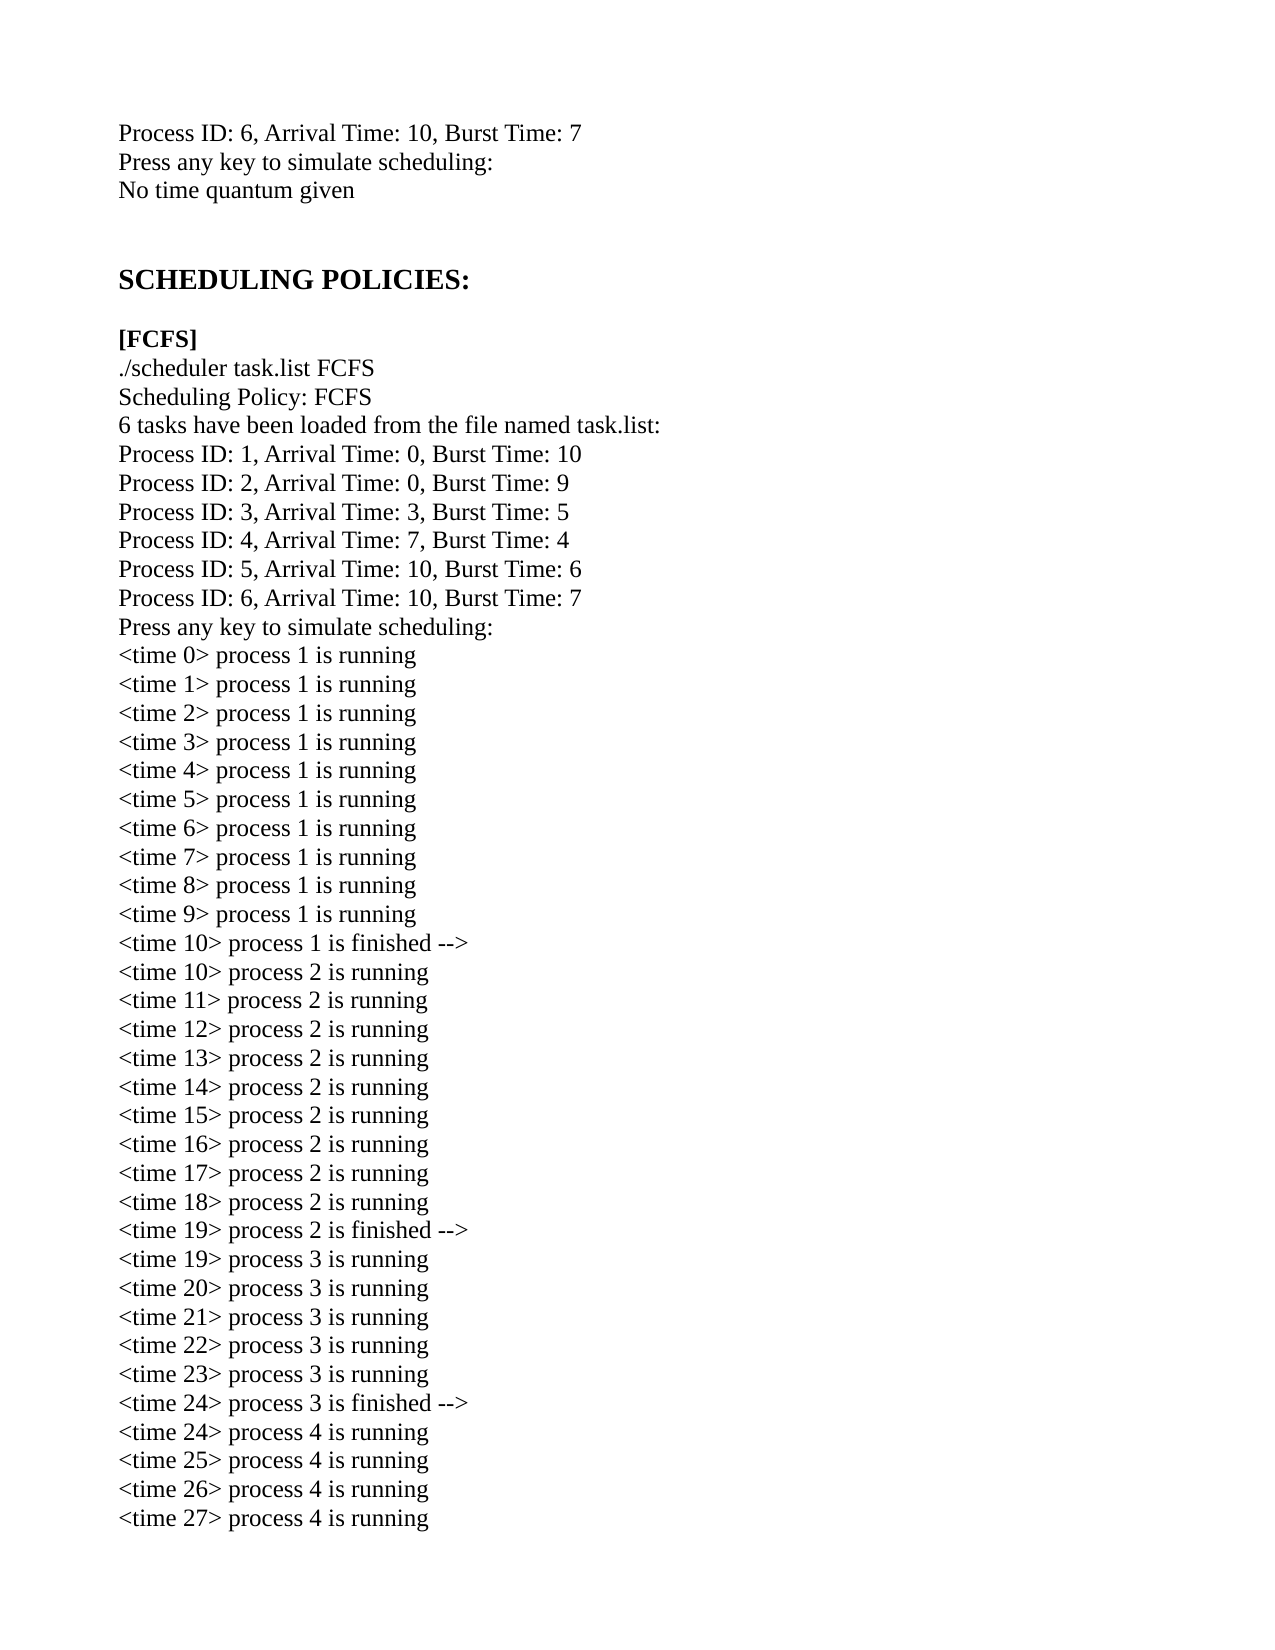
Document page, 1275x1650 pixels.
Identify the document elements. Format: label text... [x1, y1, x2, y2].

text <time 23> process 3 is running [118, 1359, 1157, 1388]
text 6 tasks have been loaded from the file named task.list: [118, 410, 1157, 439]
text <time 11> process 2 is running [118, 985, 1157, 1014]
text Process ID: 2, Arrival Time: 0, Burst Time: 9 [118, 468, 1157, 497]
text <time 27> process 4 is running [118, 1503, 1157, 1532]
text <time 16> process 2 is running [118, 1129, 1157, 1158]
text Process ID: 5, Arrival Time: 10, Burst Time: 6 [118, 554, 1157, 583]
text <time 18> process 2 is running [118, 1187, 1157, 1215]
text <time 4> process 1 is running [118, 755, 1157, 784]
text <time 10> process 1 is finished --> [118, 928, 1157, 957]
text <time 9> process 1 is running [118, 899, 1157, 928]
text Process ID: 3, Arrival Time: 3, Burst Time: 5 [118, 497, 1157, 525]
text <time 19> process 3 is running [118, 1244, 1157, 1273]
text Press any key to simulate scheduling: [118, 612, 1157, 640]
text SCHEDULING POLICIES: [118, 262, 1157, 295]
text Process ID: 4, Arrival Time: 7, Burst Time: 4 [118, 525, 1157, 554]
text No time quantum given [118, 176, 1157, 204]
text Scheduling Policy: FCFS [118, 382, 1157, 410]
text <time 0> process 1 is running [118, 640, 1157, 669]
text <time 10> process 2 is running [118, 957, 1157, 985]
text <time 17> process 2 is running [118, 1158, 1157, 1187]
text <time 5> process 1 is running [118, 784, 1157, 813]
text <time 1> process 1 is running [118, 669, 1157, 698]
text Process ID: 6, Arrival Time: 10, Burst Time: 7 [118, 583, 1157, 612]
text <time 14> process 2 is running [118, 1072, 1157, 1100]
text <time 21> process 3 is running [118, 1302, 1157, 1330]
text <time 25> process 4 is running [118, 1445, 1157, 1474]
text Press any key to simulate scheduling: [118, 147, 1157, 176]
text <time 26> process 4 is running [118, 1474, 1157, 1503]
text <time 12> process 2 is running [118, 1014, 1157, 1043]
text <time 3> process 1 is running [118, 727, 1157, 755]
text <time 19> process 2 is finished --> [118, 1215, 1157, 1244]
text <time 24> process 4 is running [118, 1417, 1157, 1445]
text Process ID: 1, Arrival Time: 0, Burst Time: 10 [118, 439, 1157, 468]
text <time 8> process 1 is running [118, 870, 1157, 899]
text <time 13> process 2 is running [118, 1043, 1157, 1072]
text <time 6> process 1 is running [118, 813, 1157, 842]
text <time 15> process 2 is running [118, 1100, 1157, 1129]
text <time 2> process 1 is running [118, 698, 1157, 727]
text <time 22> process 3 is running [118, 1330, 1157, 1359]
text <time 24> process 3 is finished --> [118, 1388, 1157, 1417]
text [FCFS] [118, 324, 1157, 353]
text ./scheduler task.list FCFS [118, 353, 1157, 382]
text Process ID: 6, Arrival Time: 10, Burst Time: 7 [118, 118, 1157, 147]
text <time 7> process 1 is running [118, 842, 1157, 870]
text <time 20> process 3 is running [118, 1273, 1157, 1302]
